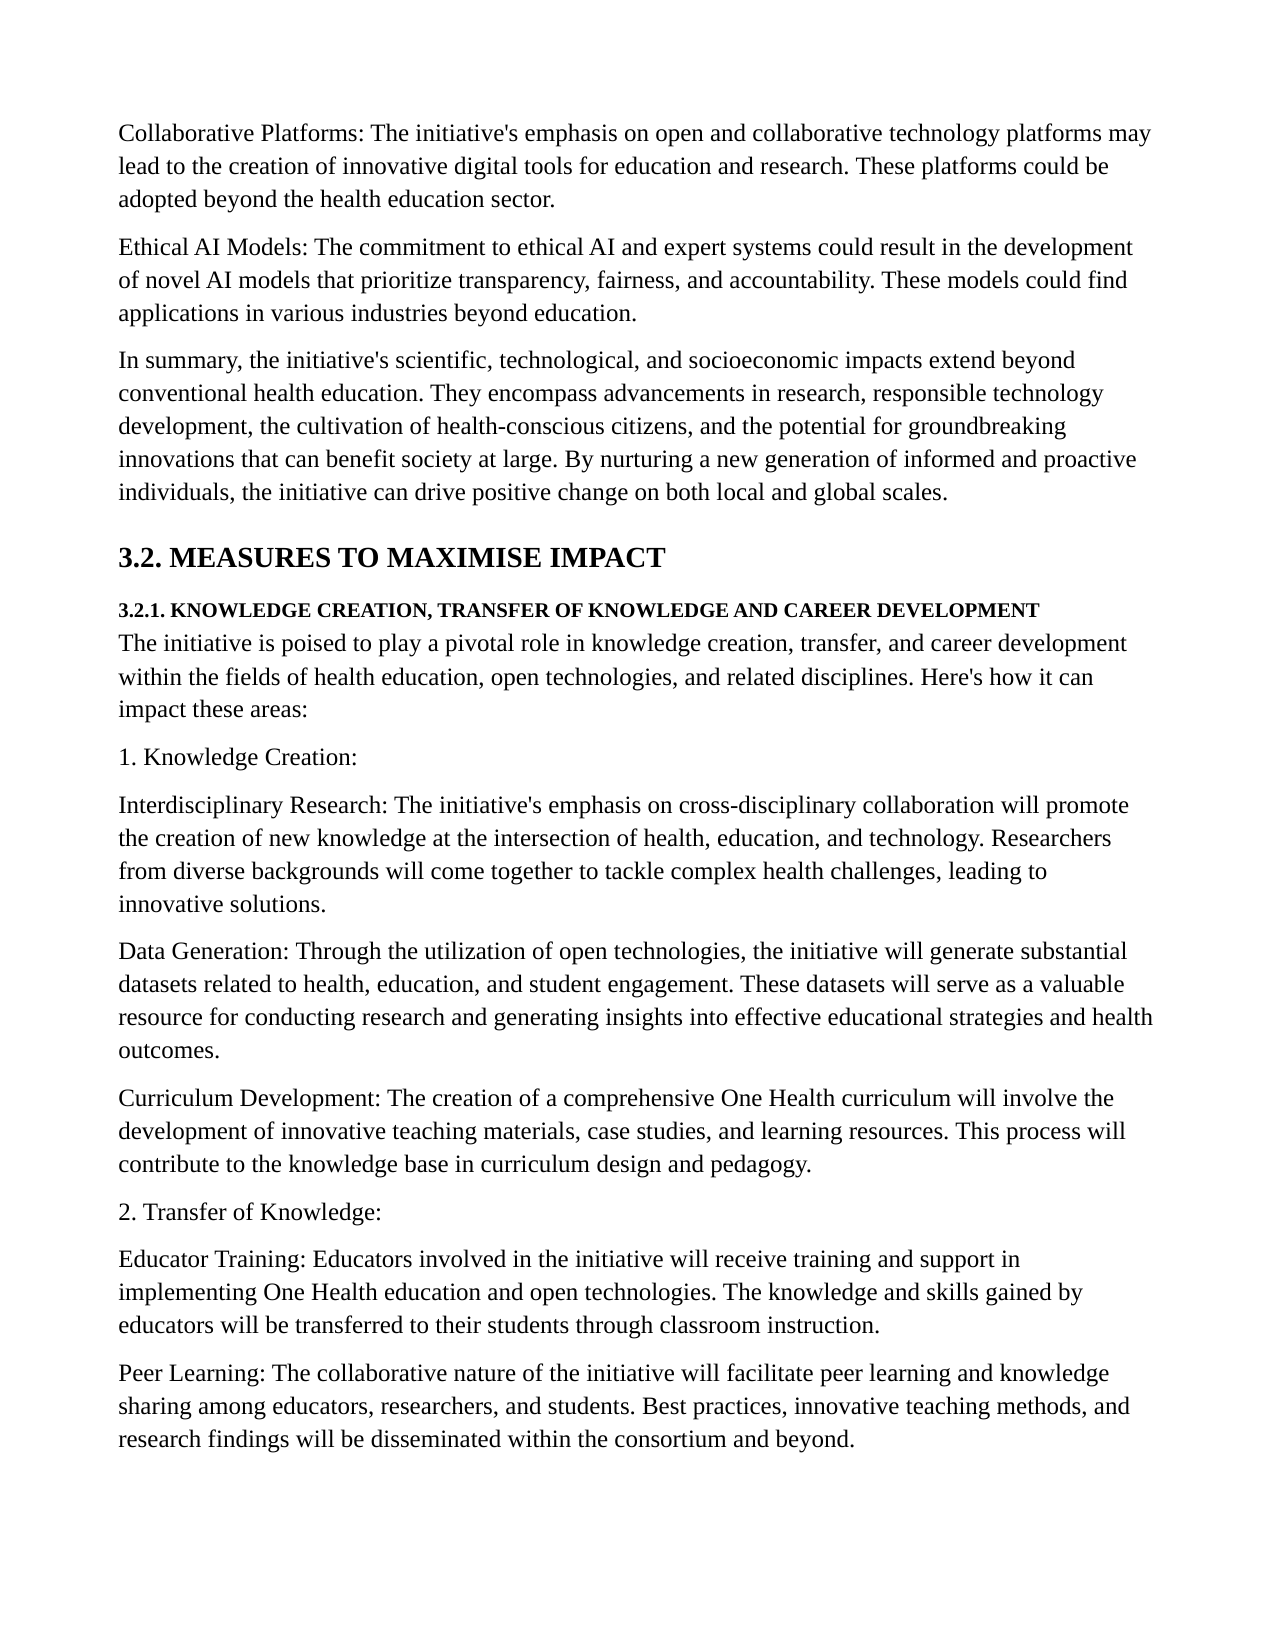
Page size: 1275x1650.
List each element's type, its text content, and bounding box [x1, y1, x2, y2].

subtitle 3.2. MEASURES TO MAXIMISE IMPACT [118, 540, 1157, 573]
text Curriculum Development: The creation of a comprehensive One Health curriculum will involve the development of innovative teaching materials, case studies, and learning resources. This process will contribute to the knowledge base in curriculum design and pedagogy. [118, 1083, 1157, 1178]
text The initiative is poised to play a pivotal role in knowledge creation, transfer, and career development within the fields of health education, open technologies, and related disciplines. Here's how it can impact these areas: [118, 628, 1157, 723]
text Collaborative Platforms: The initiative's emphasis on open and collaborative technology platforms may lead to the creation of innovative digital tools for education and research. These platforms could be adopted beyond the health education sector. [118, 118, 1157, 213]
text Interdisciplinary Research: The initiative's emphasis on cross-disciplinary collaboration will promote the creation of new knowledge at the intersection of health, education, and technology. Researchers from diverse backgrounds will come together to tackle complex health challenges, leading to innovative solutions. [118, 790, 1157, 918]
text Ethical AI Models: The commitment to ethical AI and expert systems could result in the development of novel AI models that prioritize transparency, fairness, and accountability. These models could find applications in various industries beyond education. [118, 232, 1157, 327]
text 2. Transfer of Knowledge: [118, 1197, 1157, 1226]
text Peer Learning: The collaborative nature of the initiative will facilitate peer learning and knowledge sharing among educators, researchers, and students. Best practices, innovative teaching methods, and research findings will be disseminated within the consortium and beyond. [118, 1358, 1157, 1453]
text Educator Training: Educators involved in the initiative will receive training and support in implementing One Health education and open technologies. The knowledge and skills gained by educators will be transferred to their students through classroom instruction. [118, 1244, 1157, 1339]
text Data Generation: Through the utilization of open technologies, the initiative will generate substantial datasets related to health, education, and student engagement. These datasets will serve as a valuable resource for conducting research and generating insights into effective educational strategies and health outcomes. [118, 936, 1157, 1064]
text In summary, the initiative's scientific, technological, and socioeconomic impacts extend beyond conventional health education. They encompass advancements in research, responsible technology development, the cultivation of health-conscious citizens, and the potential for groundbreaking innovations that can benefit society at large. By nurturing a new generation of informed and proactive individuals, the initiative can drive positive change on both local and global scales. [118, 345, 1157, 506]
subtitle 3.2.1. KNOWLEDGE CREATION, TRANSFER OF KNOWLEDGE AND CAREER DEVELOPMENT [118, 598, 1157, 622]
text 1. Knowledge Creation: [118, 742, 1157, 771]
